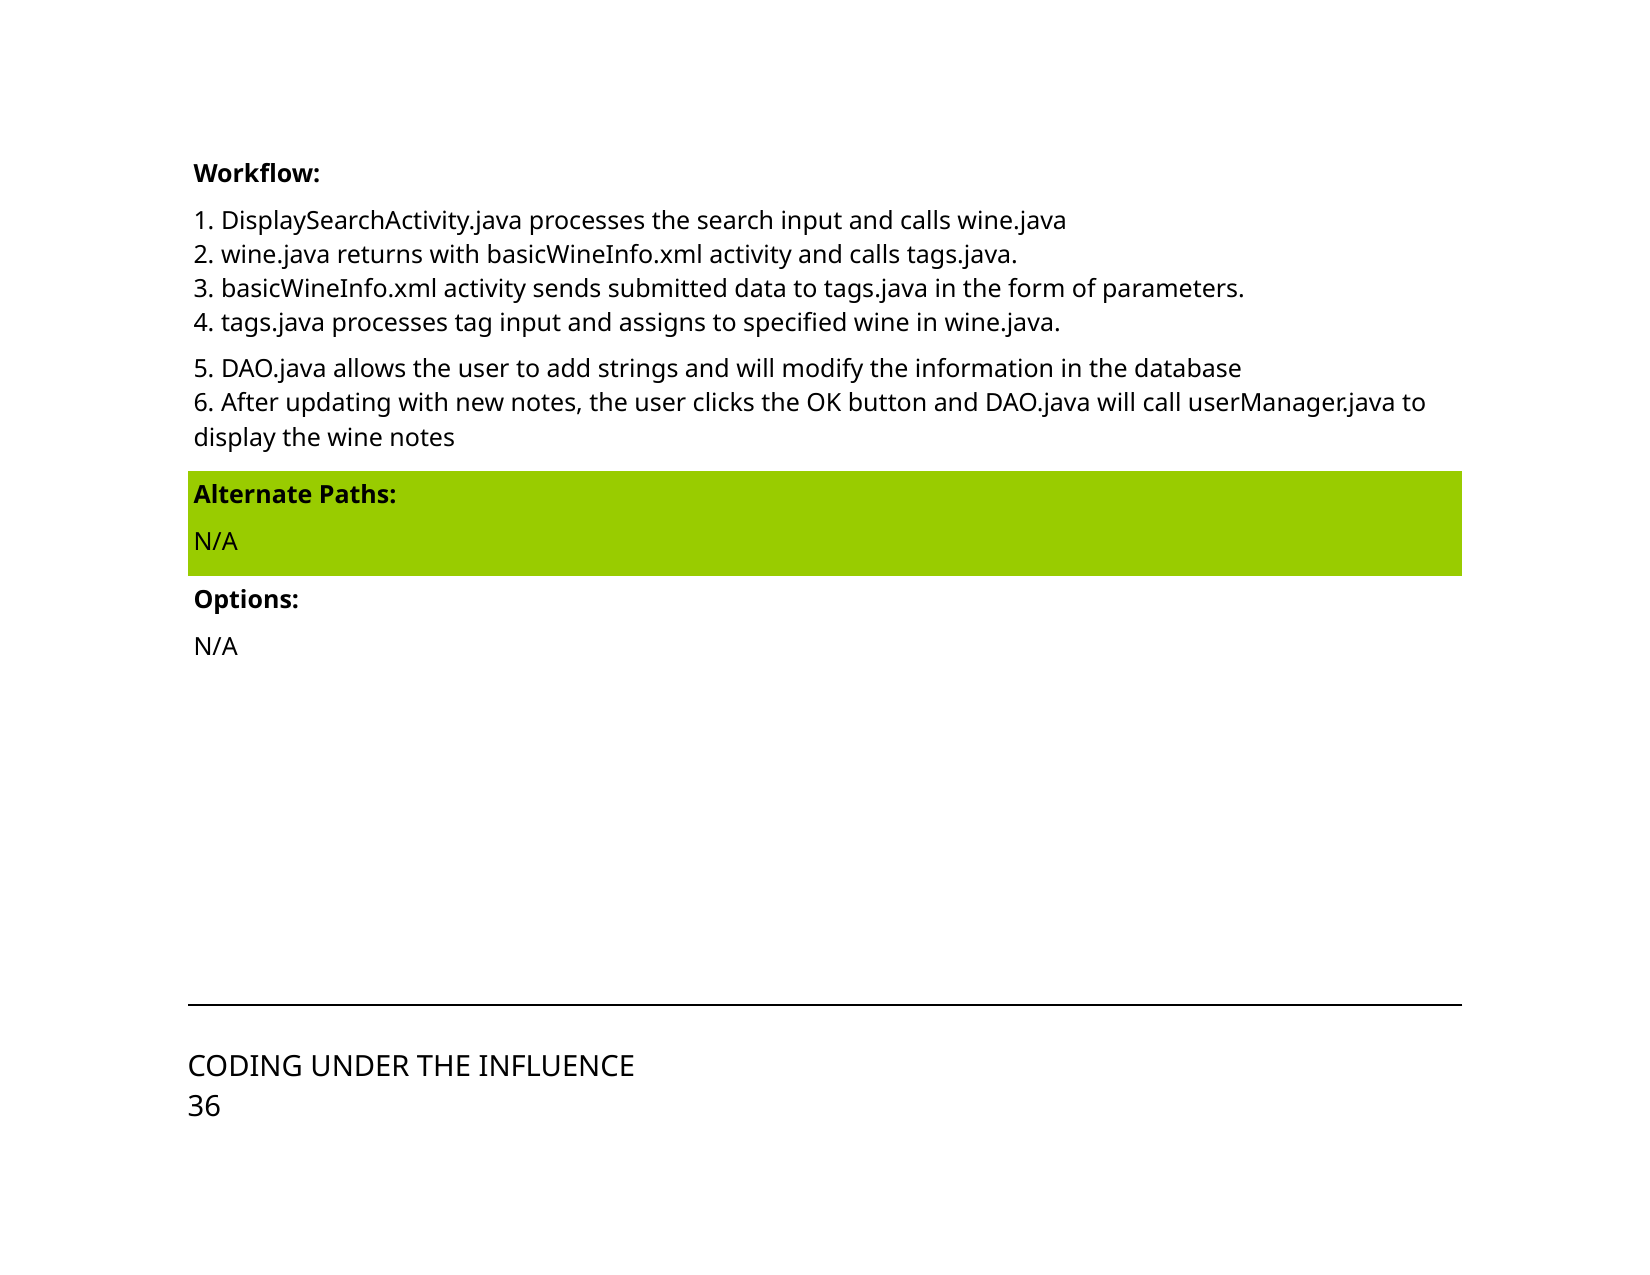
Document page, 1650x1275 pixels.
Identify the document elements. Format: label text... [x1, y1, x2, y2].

table_cell Workflow: 1. DisplaySearchActivity.java processes the search input and calls wine.java 2. wine.java returns with basicWineInfo.xml activity and calls tags.java. 3. basicWineInfo.xml activity sends submitted data to tags.java in the form of parameters. 4. tags.java processes tag input and assigns to specified wine in wine.java. 5. DAO.java allows the user to add strings and will modify the information in the database 6. After updating with new notes, the user clicks the OK button and DAO.java will call userManager.java to display the wine notes [188, 150, 1462, 471]
table_cell Alternate Paths: N/A [188, 471, 1462, 576]
table_cell Options: N/A [188, 576, 1462, 668]
